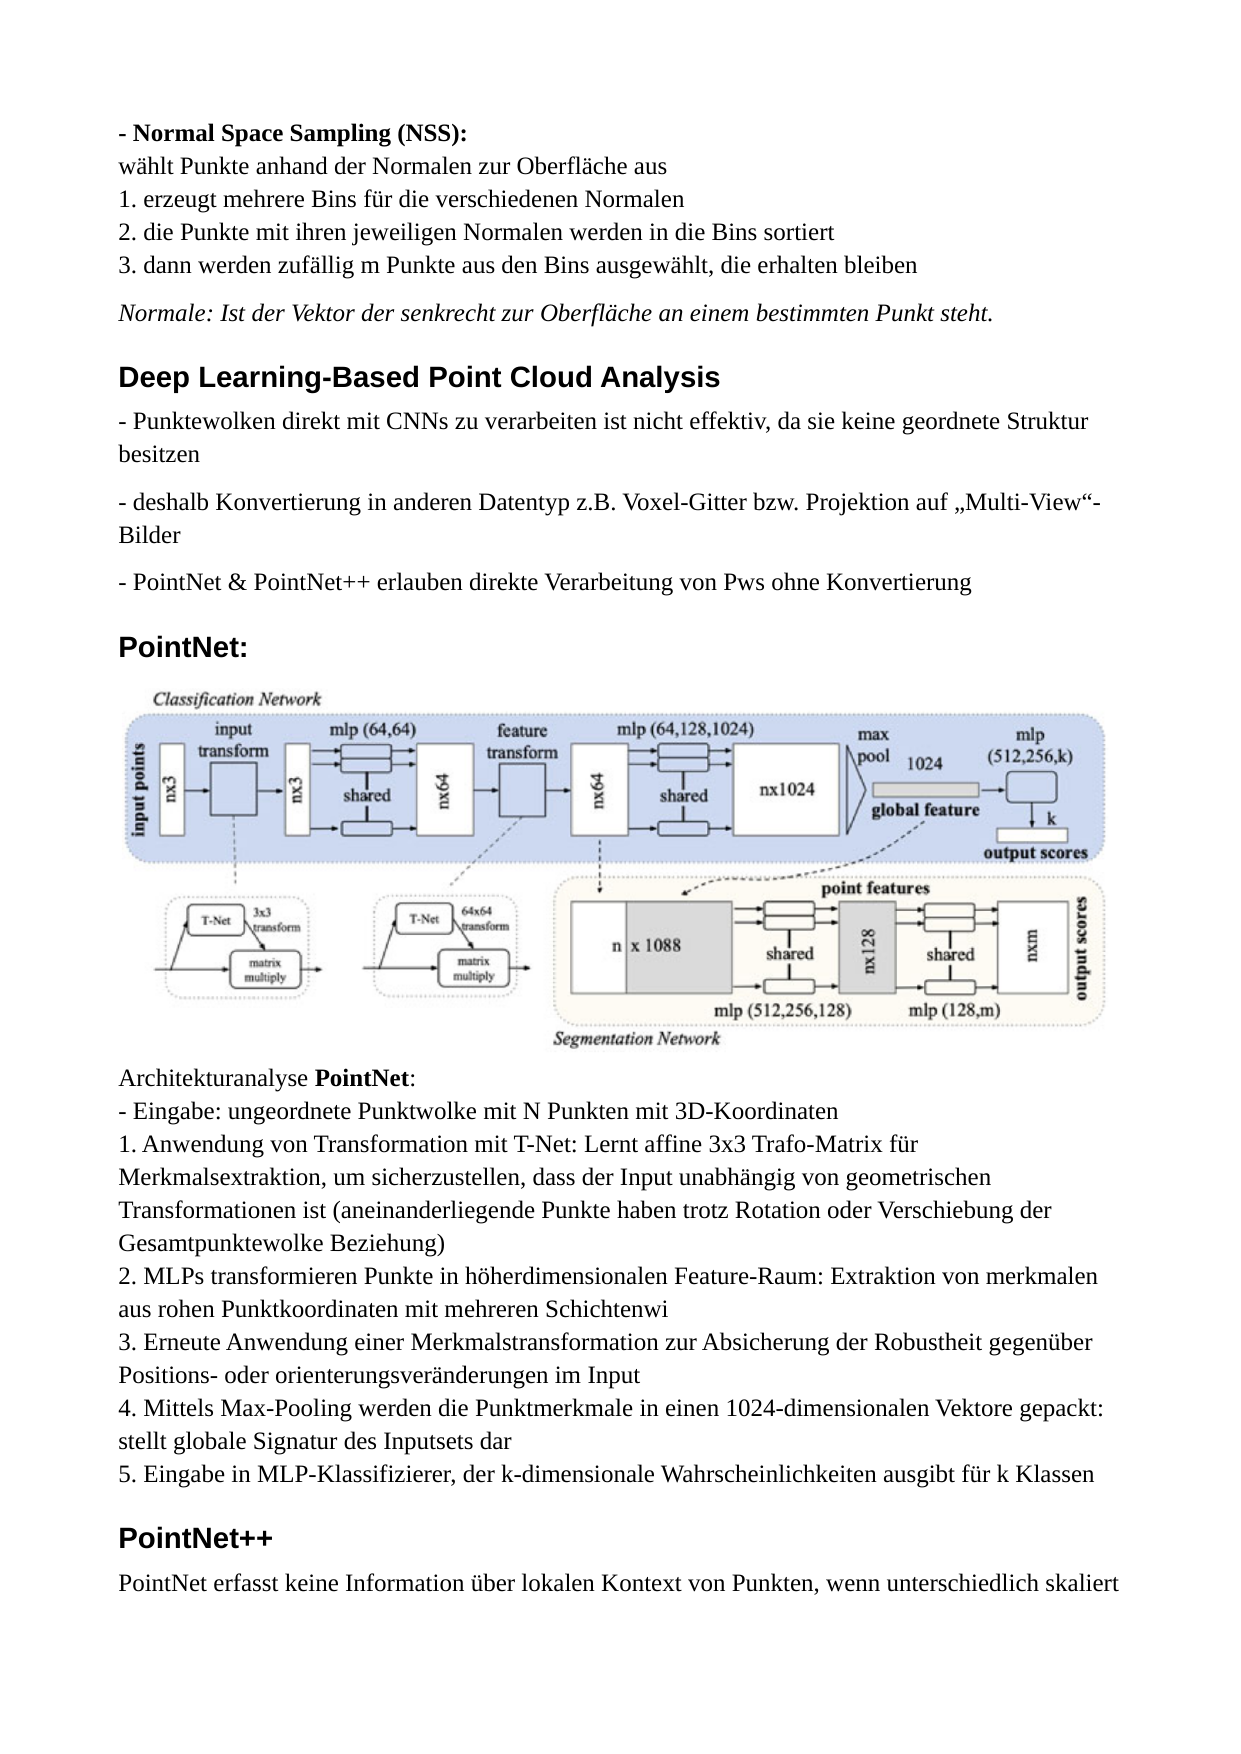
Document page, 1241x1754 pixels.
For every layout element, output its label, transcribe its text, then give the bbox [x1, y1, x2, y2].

text PointNet erfasst keine Information über lokalen Kontext von Punkten, wenn unterschiedlich skaliert [118, 1568, 1122, 1596]
text - Normal Space Sampling (NSS): wählt Punkte anhand der Normalen zur Oberfläche aus 1. erzeugt mehrere Bins für die verschiedenen Normalen 2. die Punkte mit ihren jeweiligen Normalen werden in die Bins sortiert 3. dann werden zufällig m Punkte aus den Bins ausgewählt, die erhalten bleiben [118, 118, 1122, 279]
picture [118, 676, 1123, 1059]
subtitle Deep Learning-Based Point Cloud Analysis [118, 360, 1122, 394]
text Architekturanalyse PointNet: - Eingabe: ungeordnete Punktwolke mit N Punkten mit 3D-Koordinaten 1. Anwendung von Transformation mit T-Net: Lernt affine 3x3 Trafo-Matrix für Merkmalsextraktion, um sicherzustellen, dass der Input unabhängig von geometrischen Transformationen ist (aneinanderliegende Punkte haben trotz Rotation oder Verschiebung der Gesamtpunktewolke Beziehung) 2. MLPs transformieren Punkte in höherdimensionalen Feature-Raum: Extraktion von merkmalen aus rohen Punktkoordinaten mit mehreren Schichtenwi 3. Erneute Anwendung einer Merkmalstransformation zur Absicherung der Robustheit gegenüber Positions- oder orienterungsveränderungen im Input 4. Mittels Max-Pooling werden die Punktmerkmale in einen 1024-dimensionalen Vektore gepackt: stellt globale Signatur des Inputsets dar 5. Eingabe in MLP-Klassifizierer, der k-dimensionale Wahrscheinlichkeiten ausgibt für k Klassen [118, 1059, 1122, 1488]
text - Punktewolken direkt mit CNNs zu verarbeiten ist nicht effektiv, da sie keine geordnete Struktur besitzen [118, 406, 1122, 468]
text - deshalb Konvertierung in anderen Datentyp z.B. Voxel-Gitter bzw. Projektion auf „Multi-View“-Bilder [118, 487, 1122, 549]
subtitle PointNet: [118, 630, 1122, 663]
text - PointNet & PointNet++ erlauben direkte Verarbeitung von Pws ohne Konvertierung [118, 567, 1122, 596]
subtitle PointNet++ [118, 1521, 1122, 1555]
text Normale: Ist der Vektor der senkrecht zur Oberfläche an einem bestimmten Punkt steht. [118, 298, 1122, 327]
